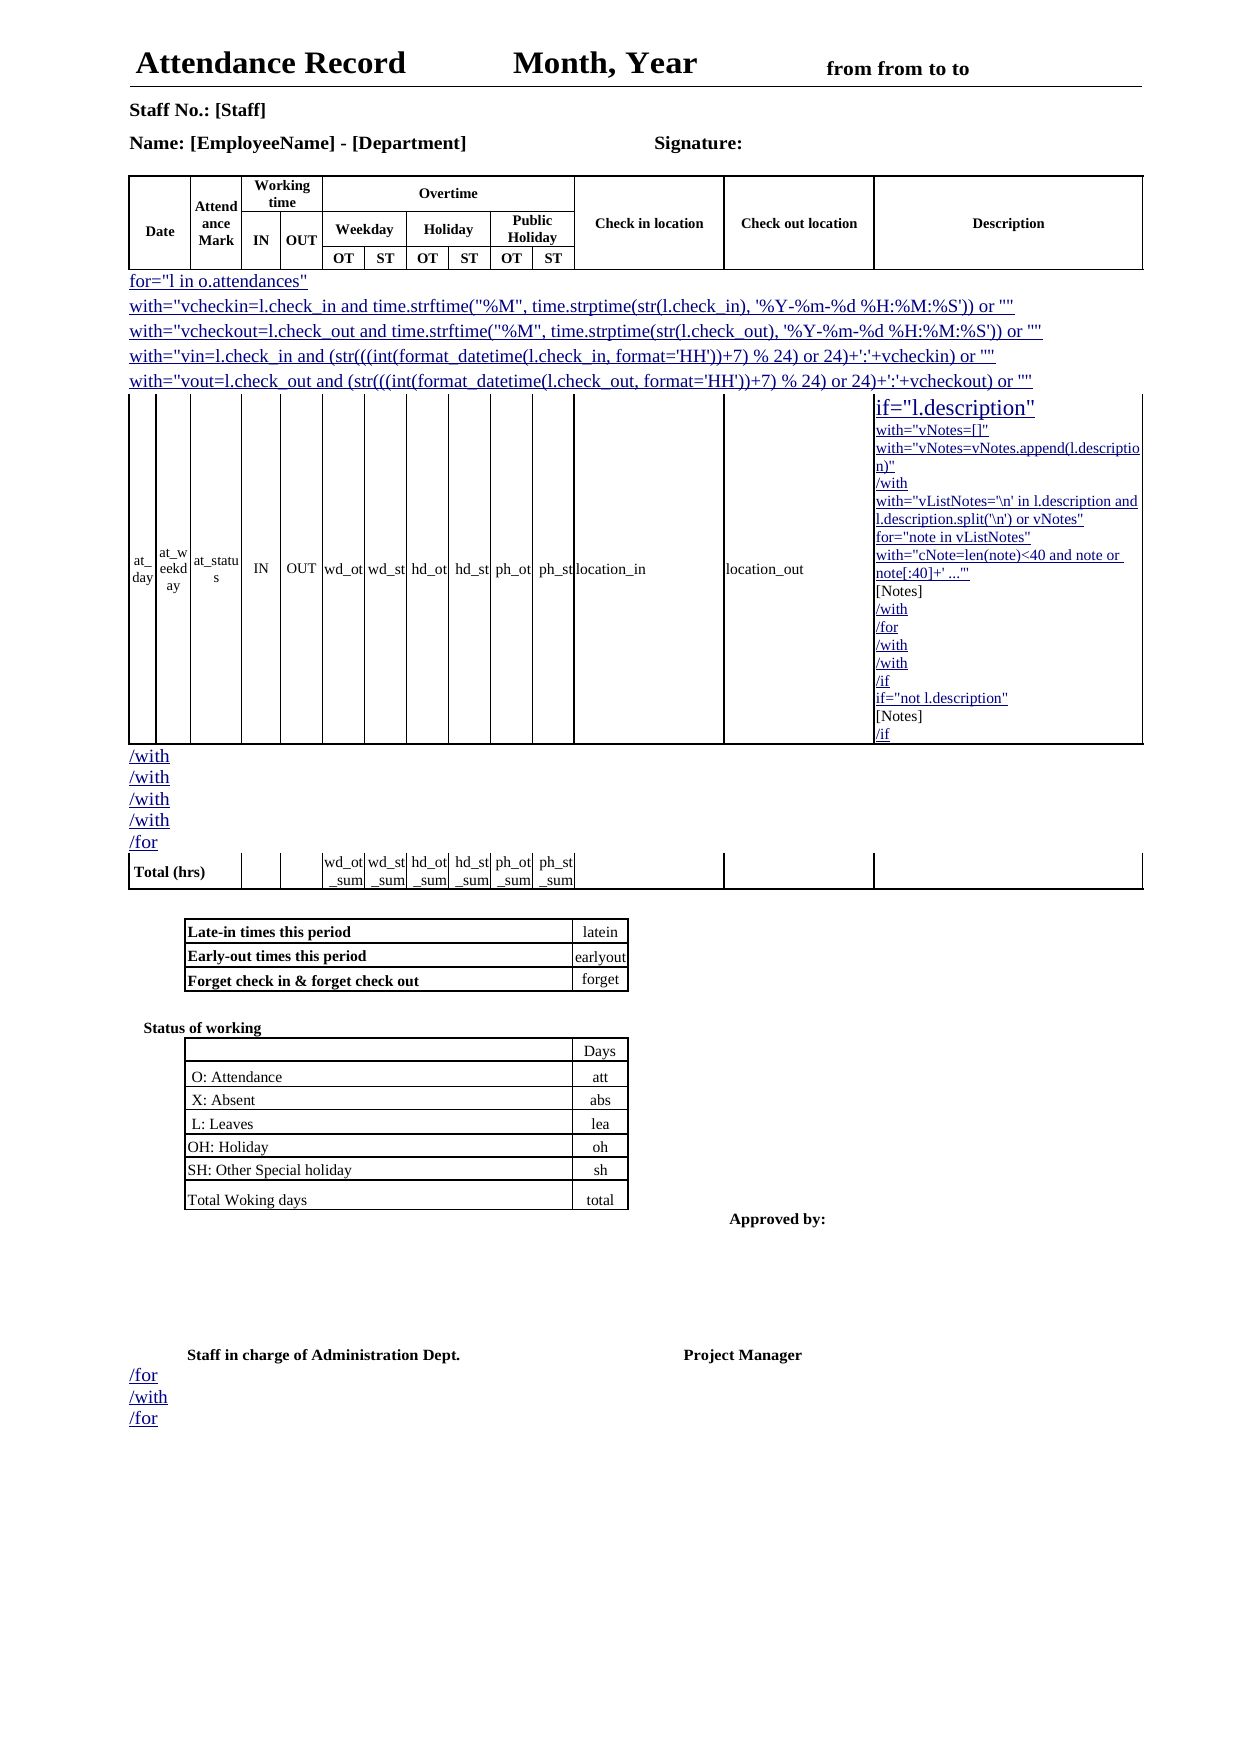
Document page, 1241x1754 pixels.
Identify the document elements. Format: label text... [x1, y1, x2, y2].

text /for [129, 1364, 1143, 1386]
text Staff No.: [Staff] [129, 99, 1143, 120]
table_header wd_st [365, 394, 406, 743]
table_cell Weekday [323, 212, 406, 246]
table_header OUT [281, 394, 322, 743]
table_cell O: Attendance [186, 1062, 572, 1086]
table_cell OT [491, 247, 532, 269]
table_cell OT [323, 247, 364, 269]
table_header location_out [725, 394, 873, 743]
text /for [129, 831, 1143, 852]
text with="vout=l.check_out and (str(((int(format_datetime(l.check_out, format='HH'))+7) % 24) or 24)+':'+vcheckout) or ''" [129, 369, 1143, 391]
table_header Overtime [323, 177, 574, 211]
table_header hd_ot [407, 394, 448, 743]
table_header latein [573, 920, 627, 942]
text /with [129, 1386, 1143, 1407]
table_header [242, 853, 280, 888]
table_cell forget [573, 968, 627, 990]
table_cell OT [407, 247, 448, 269]
text for="l in o.attendances" [129, 270, 1143, 292]
table_header Total (hrs) [130, 853, 241, 888]
table_cell Public Holiday [491, 212, 574, 246]
table_cell abs [573, 1087, 627, 1109]
table_header at_day [130, 394, 155, 743]
table_cell IN [242, 212, 280, 269]
table_cell lea [573, 1110, 627, 1133]
table_cell Total Woking days [186, 1181, 572, 1208]
table_cell SH: Other Special holiday [186, 1158, 572, 1179]
table_cell att [573, 1062, 627, 1086]
table_header ph_st [533, 394, 573, 743]
text Status of working [143, 1019, 1143, 1037]
table_header IN [242, 394, 280, 743]
table_header [875, 853, 1142, 888]
table_header Working time [242, 177, 322, 211]
table_header Attendance Mark [191, 177, 241, 269]
table_header hd_ot_sum [407, 853, 448, 888]
text /with [129, 766, 1143, 788]
text /with [129, 788, 1143, 809]
table_header Description [875, 177, 1142, 269]
table_header at_status [191, 394, 241, 743]
table_cell ST [533, 247, 574, 269]
text with="vcheckout=l.check_out and time.strftime("%M", time.strptime(str(l.check_out), '%Y-%m-%d %H:%M:%S')) or ''" [129, 320, 1143, 341]
table_header hd_st_sum [449, 853, 490, 888]
table_header Date [130, 177, 190, 269]
table_header [186, 1039, 572, 1060]
table_header Check in location [575, 177, 723, 269]
table_cell Holiday [407, 212, 490, 246]
table_cell OUT [281, 212, 322, 269]
table_cell Forget check in & forget check out [186, 968, 572, 990]
table_header wd_ot [323, 394, 364, 743]
table_cell earlyout [573, 944, 627, 966]
table_header [725, 853, 873, 888]
table_header wd_st_sum [365, 853, 406, 888]
table_header Late-in times this period [186, 920, 572, 942]
table_header Check out location [725, 177, 873, 269]
text with="vcheckin=l.check_in and time.strftime("%M", time.strptime(str(l.check_in), '%Y-%m-%d %H:%M:%S')) or ''" [129, 295, 1143, 317]
text /with [129, 809, 1143, 831]
table_header wd_ot_sum [323, 853, 364, 888]
table_header ph_ot_sum [491, 853, 532, 888]
table_header if="l.description" with="vNotes=[]" with="vNotes=vNotes.append(l.description)" /with with="vListNotes='\n' in l.description and l.description.split('\n') or vNotes" for="note in vListNotes" with="cNote=len(note)<40 and note or note[:40]+' ...'" [Notes] /with /for /with /with /if if="not l.description" [Notes] /if [875, 394, 1142, 743]
table_cell ST [449, 247, 490, 269]
text Name: [EmployeeName] - [Department] Signature: [129, 132, 1143, 154]
table_cell ST [365, 247, 406, 269]
table_cell X: Absent [186, 1087, 572, 1109]
table_cell OH: Holiday [186, 1135, 572, 1156]
table_header ph_ot [491, 394, 532, 743]
table_cell oh [573, 1135, 627, 1156]
text with="vin=l.check_in and (str(((int(format_datetime(l.check_in, format='HH'))+7) % 24) or 24)+':'+vcheckin) or ''" [129, 345, 1143, 366]
table_header location_in [575, 394, 723, 743]
table_header Days [573, 1039, 627, 1060]
table_cell L: Leaves [186, 1110, 572, 1133]
table_cell Early-out times this period [186, 944, 572, 966]
table_cell sh [573, 1158, 627, 1179]
table_header hd_st [449, 394, 490, 743]
text Approved by: [143, 1210, 1143, 1228]
table_header [281, 853, 322, 888]
table_cell total [573, 1181, 627, 1208]
table_header Attendance Record Month, Year from from to to [130, 38, 1142, 86]
table_header [575, 853, 723, 888]
text /for [129, 1407, 1143, 1429]
text /with [129, 745, 1143, 766]
table_header ph_st_sum [533, 853, 574, 888]
table_header at_weekday [157, 394, 190, 743]
text Staff in charge of Administration Dept. Project Manager [187, 1346, 1143, 1364]
